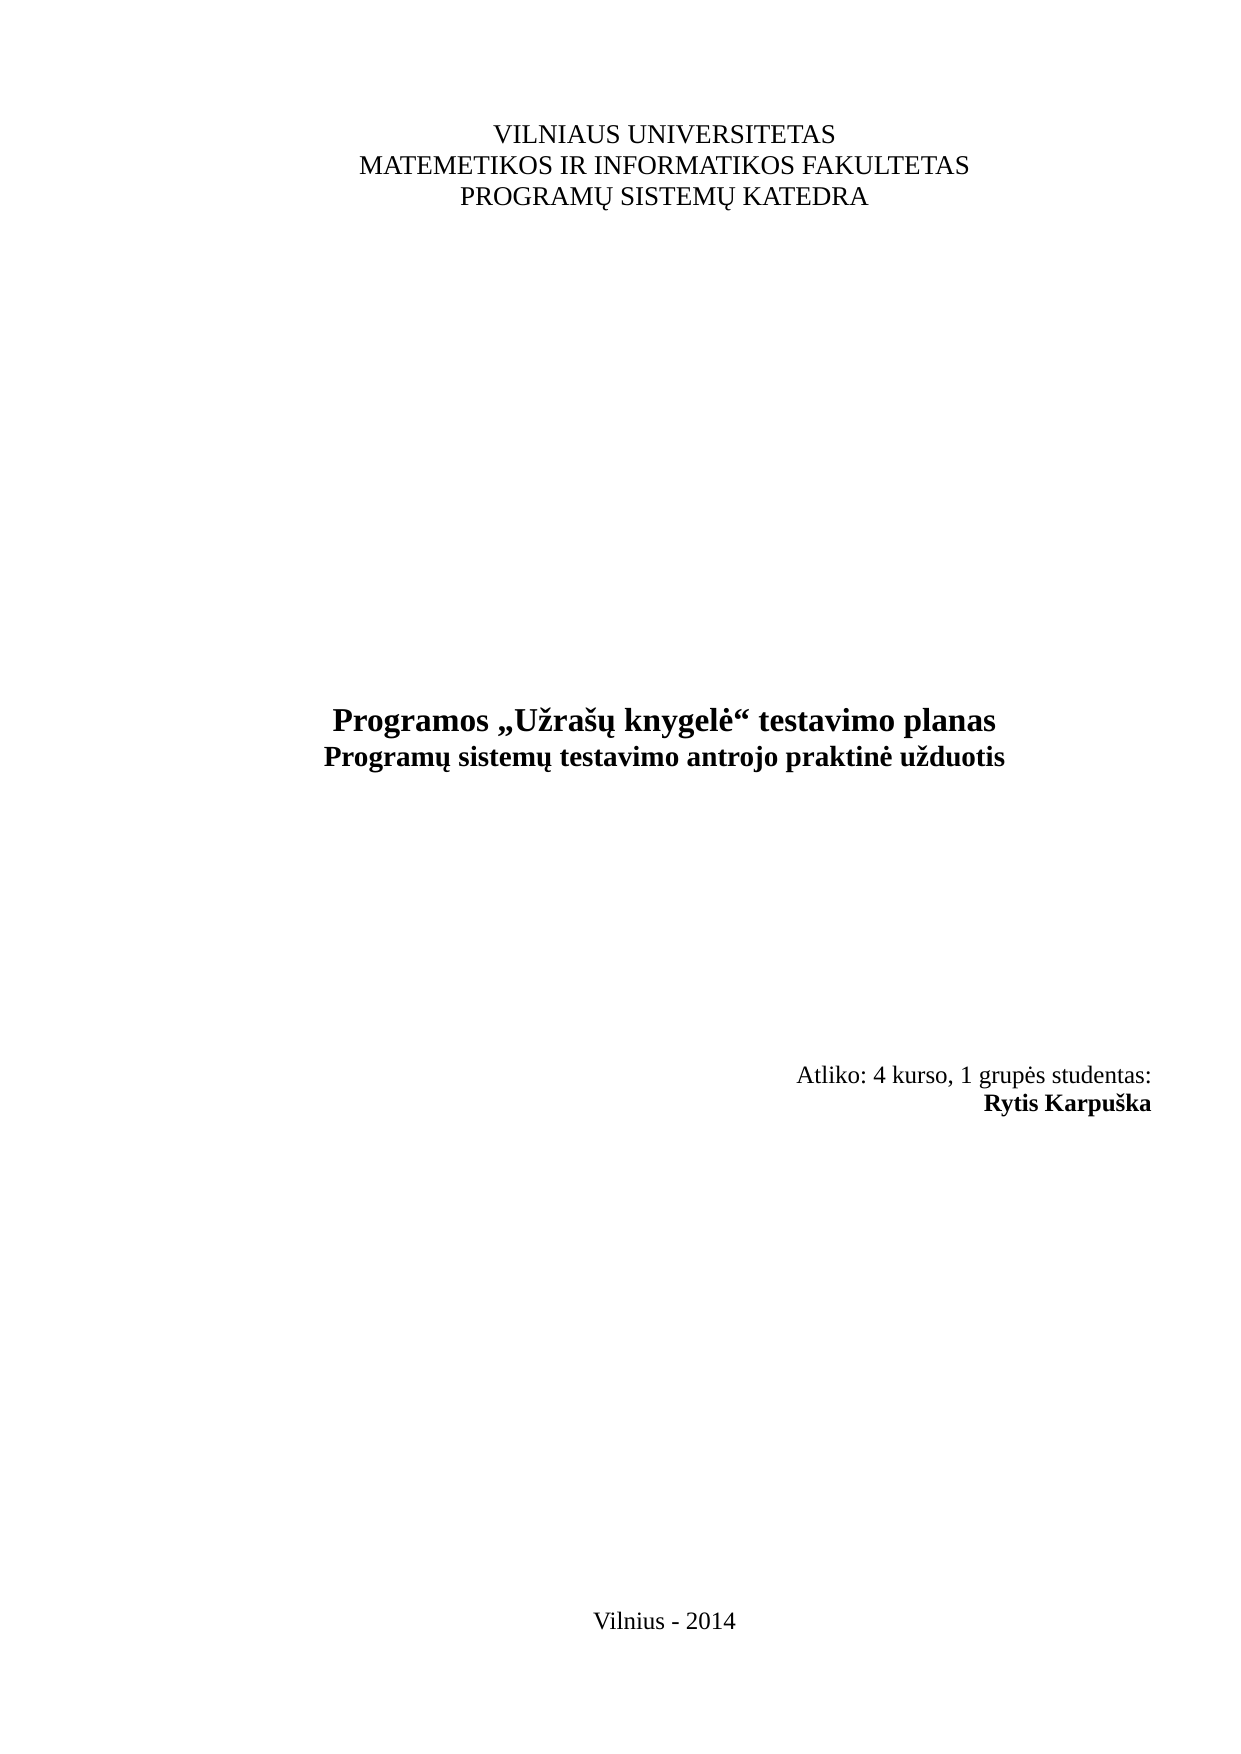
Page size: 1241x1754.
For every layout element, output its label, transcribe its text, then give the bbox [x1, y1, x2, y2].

text Rytis Karpuška [406, 1088, 1152, 1117]
text VILNIAUS UNIVERSITETAS [177, 118, 1152, 149]
text Atliko: 4 kurso, 1 grupės studentas: [177, 1060, 1152, 1088]
text MATEMETIKOS IR INFORMATIKOS FAKULTETAS [177, 149, 1152, 180]
text Vilnius - 2014 [177, 1606, 1152, 1635]
text Programos „Užrašų knygelė“ testavimo planas [177, 700, 1152, 739]
text PROGRAMŲ SISTEMŲ KATEDRA [177, 180, 1152, 212]
text Programų sistemų testavimo antrojo praktinė užduotis [177, 739, 1152, 772]
